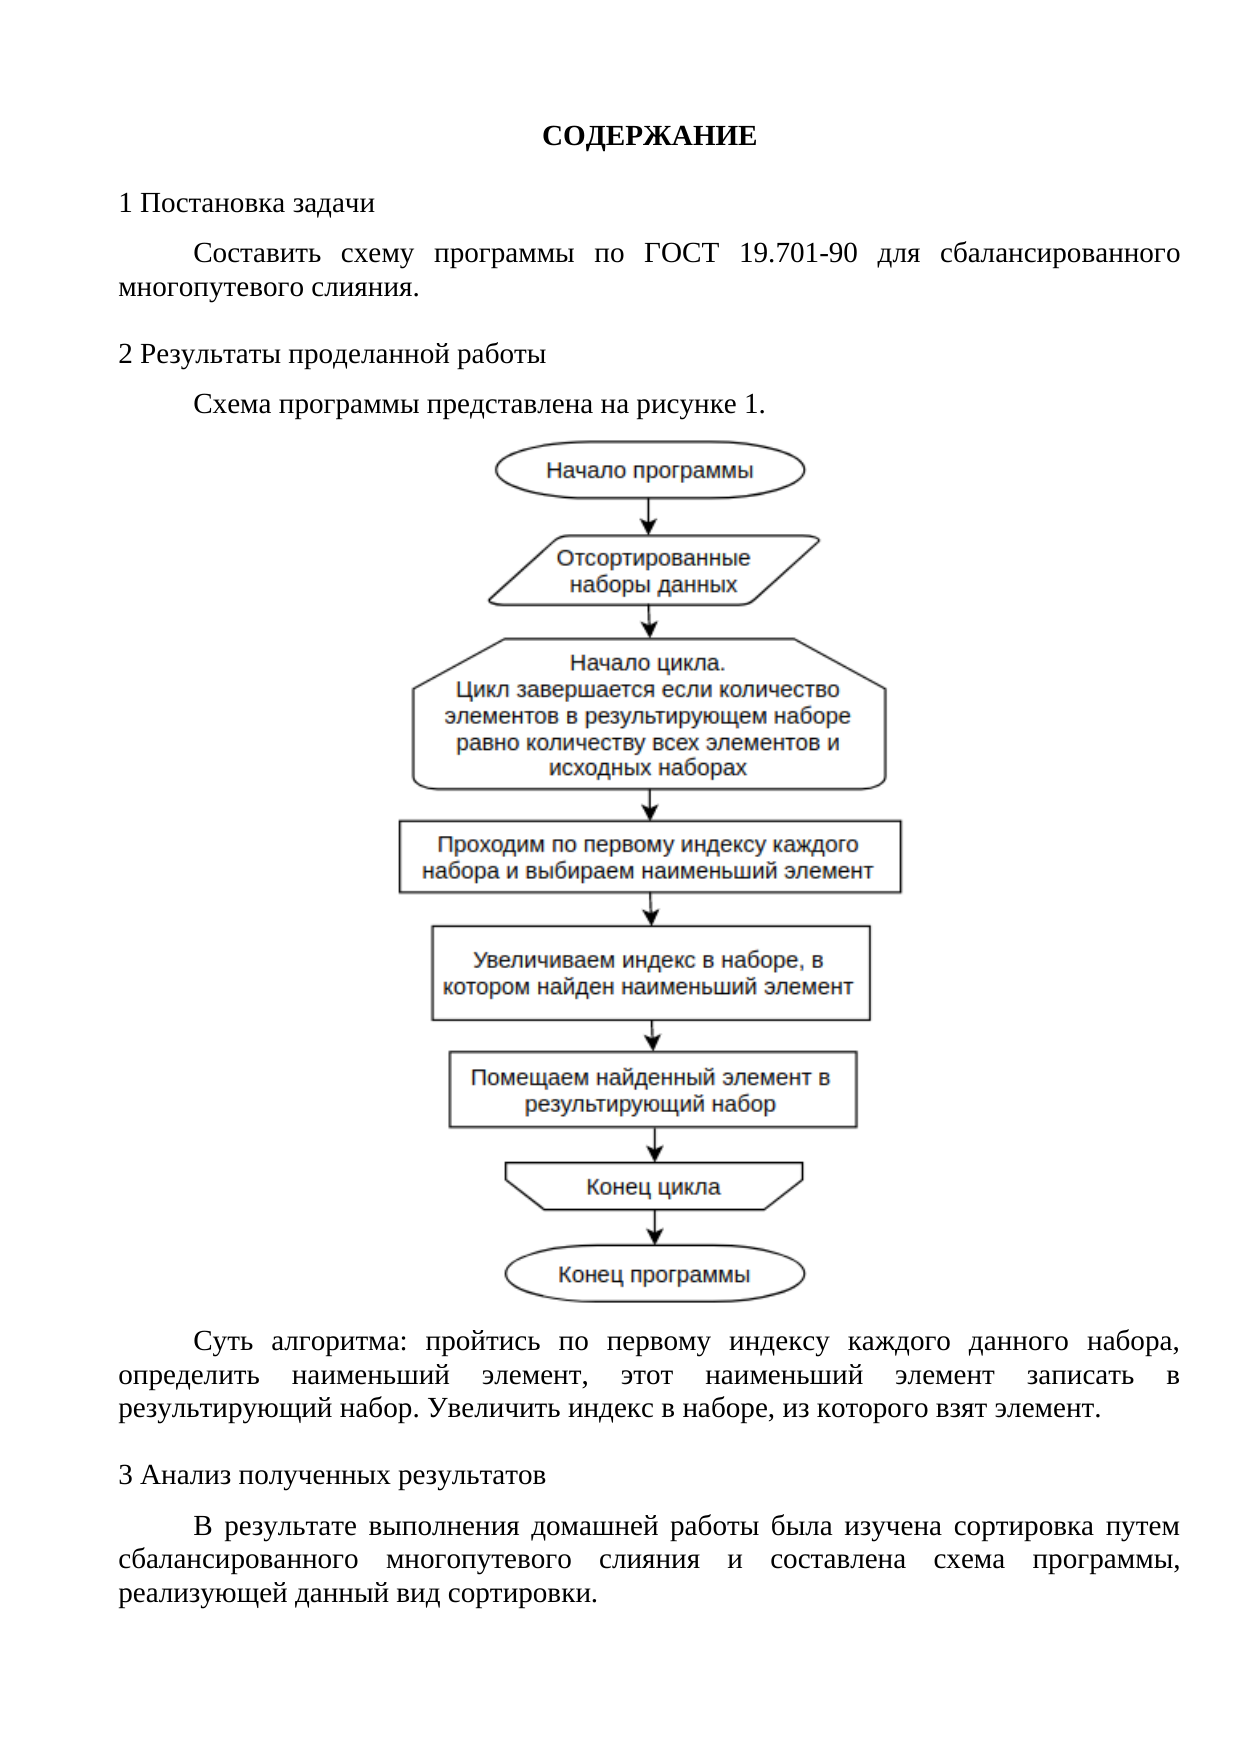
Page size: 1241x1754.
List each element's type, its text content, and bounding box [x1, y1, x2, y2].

text СОДЕРЖАНИЕ [118, 118, 1181, 152]
text 1 Постановка задачи [118, 185, 1181, 219]
text 2 Результаты проделанной работы [118, 336, 1181, 370]
text Схема программы представлена на рисунке 1. [118, 386, 1181, 420]
text Составить схему программы по ГОСТ 19.701-90 для сбалансированного многопутевого слияния. [118, 236, 1181, 303]
text Суть алгоритма: пройтись по первому индексу каждого данного набора, определить наименьший элемент, этот наименьший элемент записать в результирующий набор. Увеличить индекс в наборе, из которого взят элемент. [118, 1323, 1181, 1424]
text В результате выполнения домашней работы была изучена сортировка путем сбалансированного многопутевого слияния и составлена схема программы, реализующей данный вид сортировки. [118, 1508, 1181, 1608]
picture [391, 436, 908, 1306]
text 3 Анализ полученных результатов [118, 1457, 1181, 1491]
